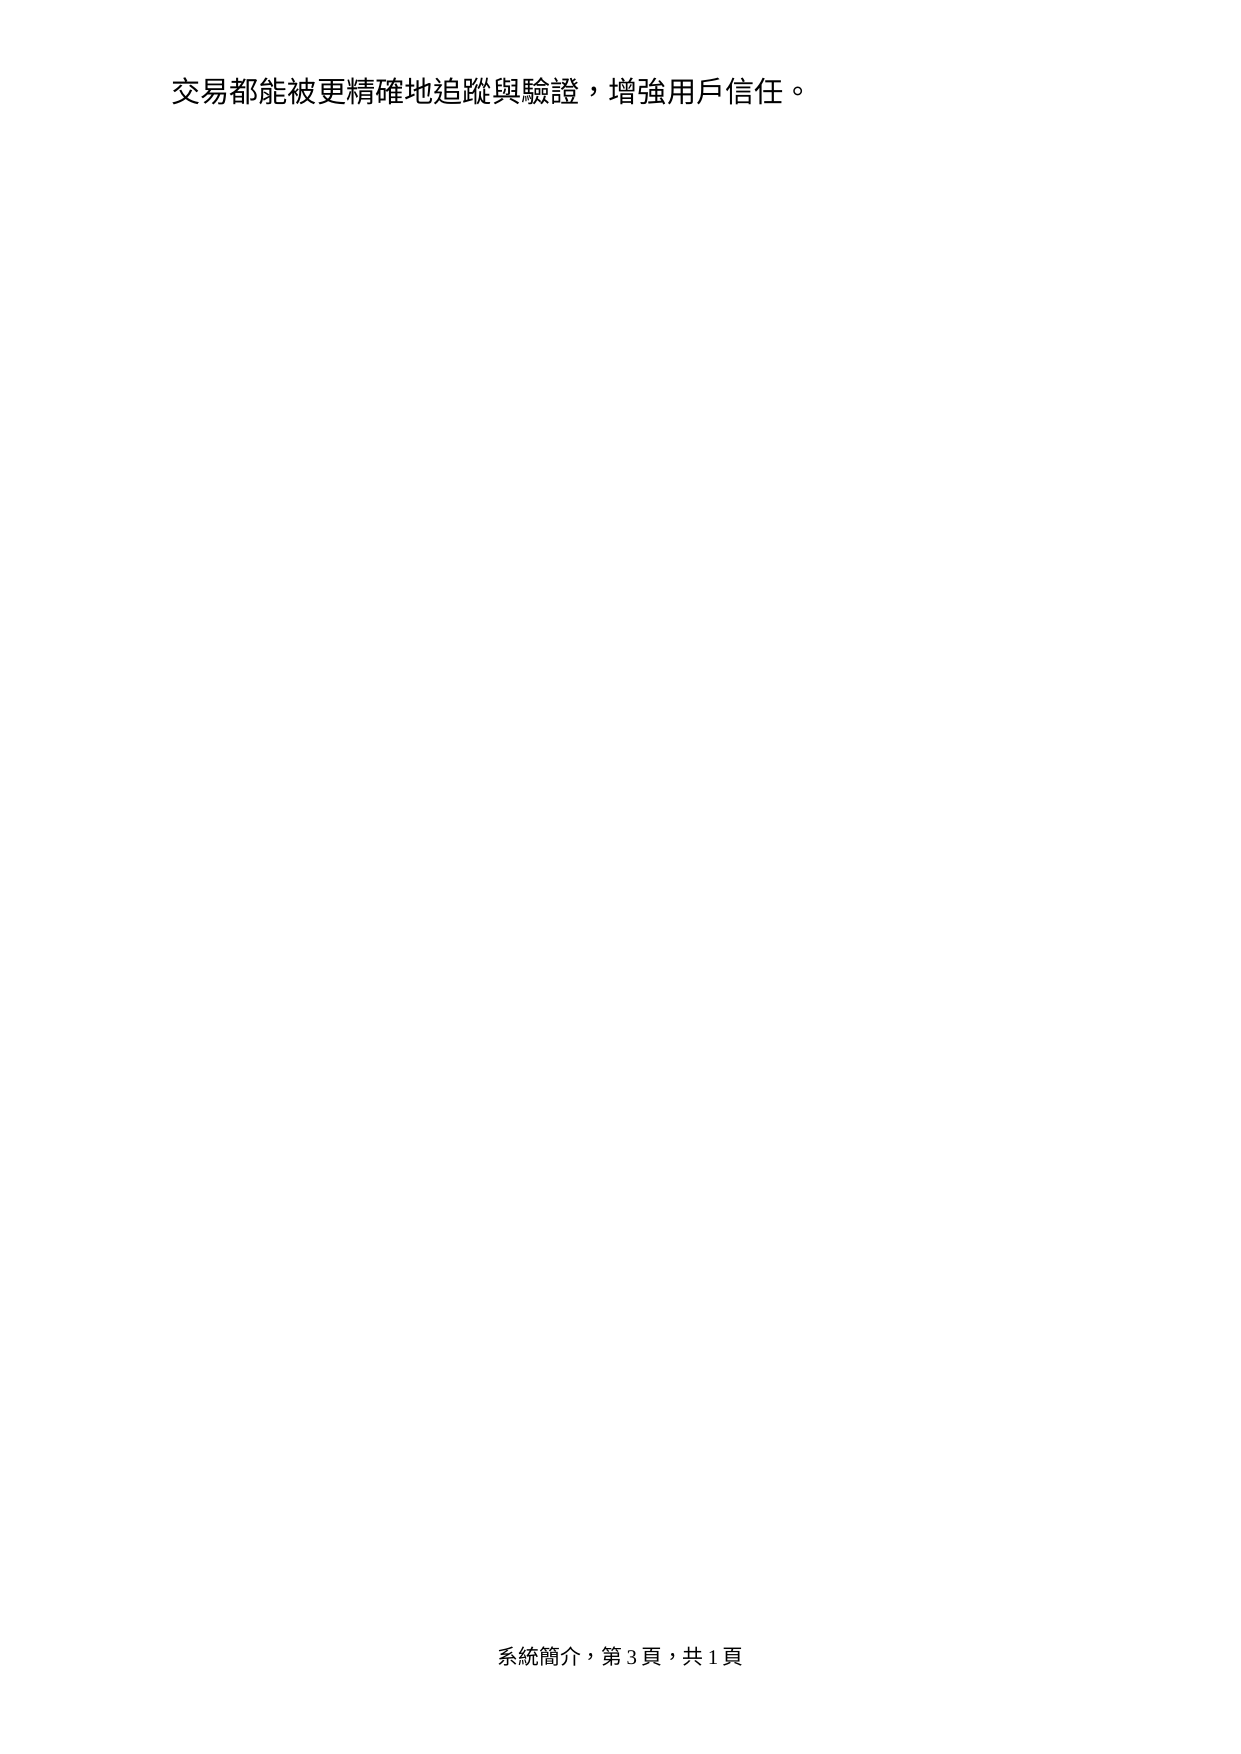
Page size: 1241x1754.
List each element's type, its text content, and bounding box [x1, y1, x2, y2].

list 交易都能被更精確地追蹤與驗證，增強用戶信任。 [133, 68, 1165, 111]
